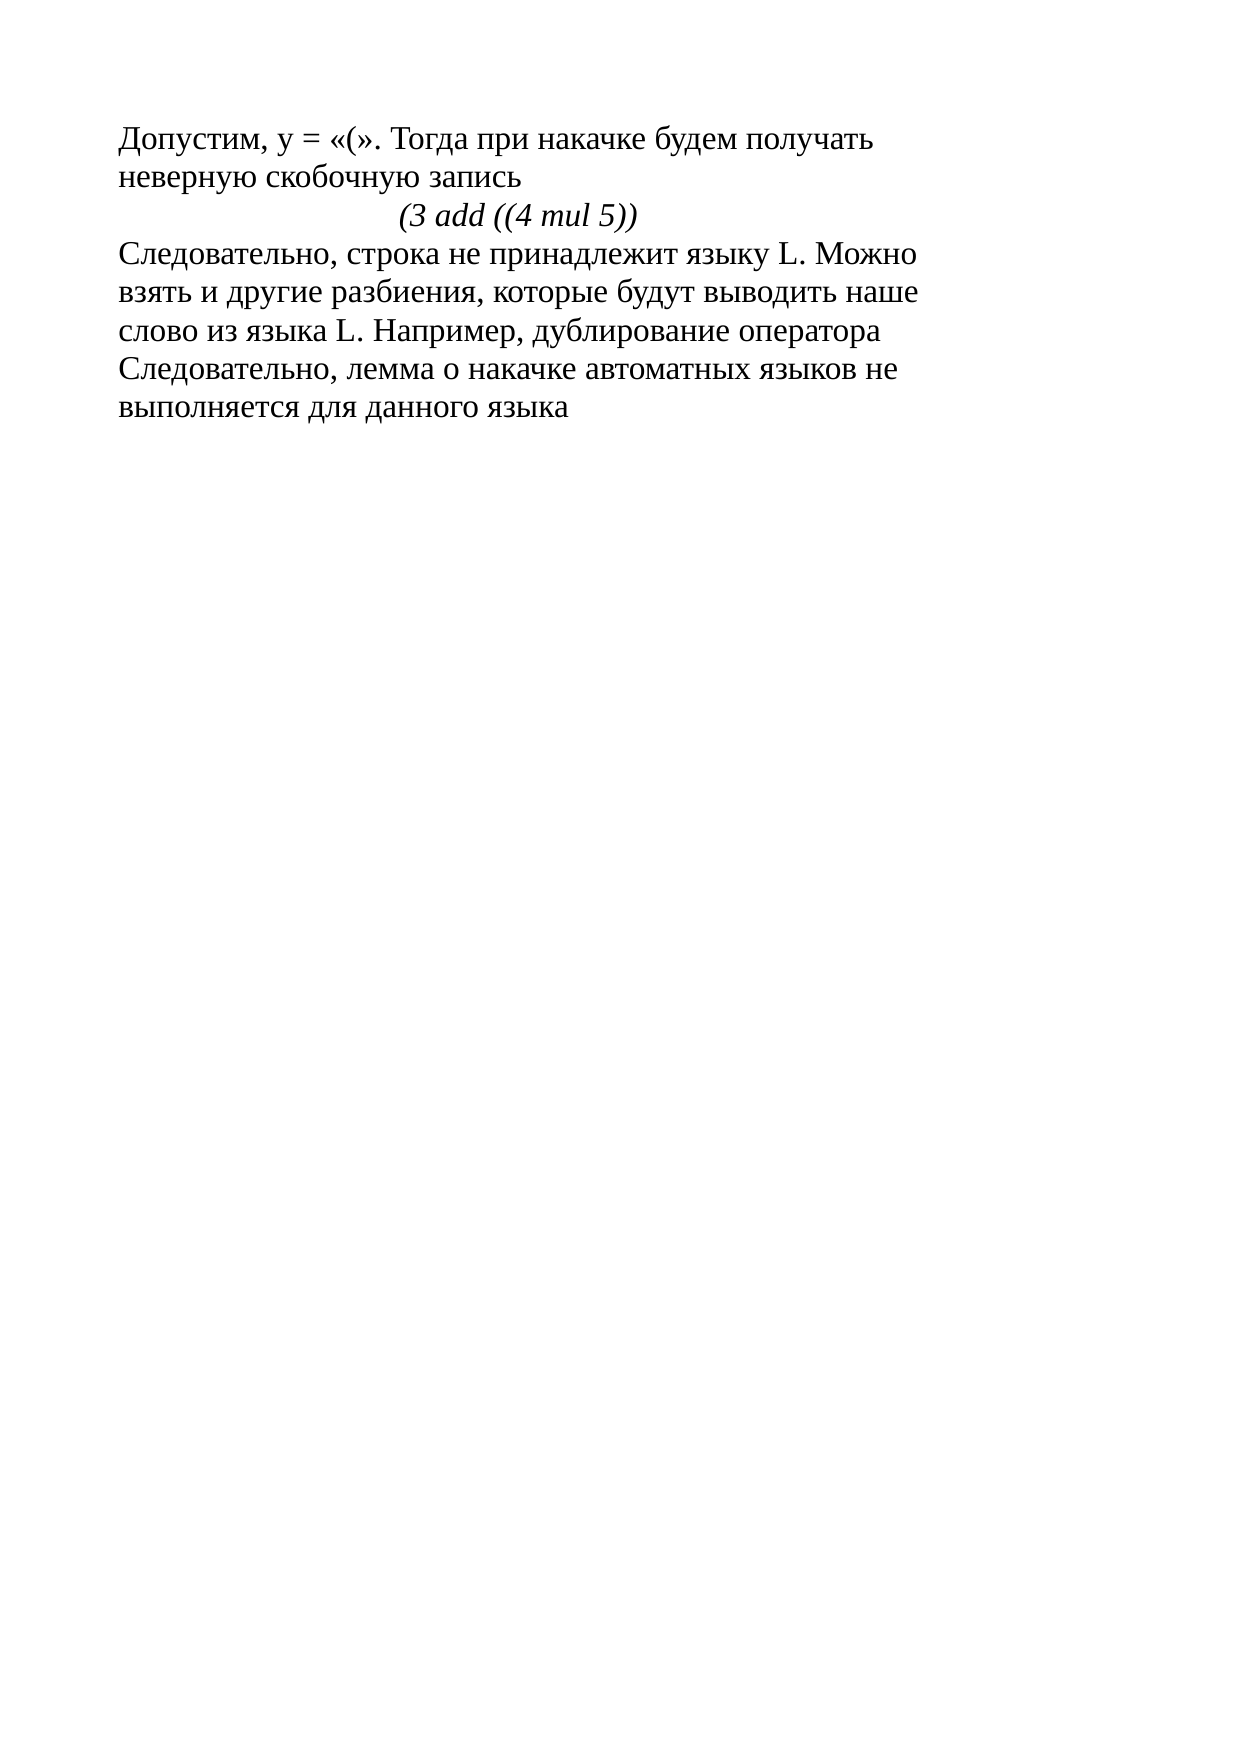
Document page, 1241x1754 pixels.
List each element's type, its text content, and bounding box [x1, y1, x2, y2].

text (3 add ((4 mul 5)) [118, 195, 921, 233]
text Следовательно, строка не принадлежит языку L. Можно взять и другие разбиения, которые будут выводить наше слово из языка L. Например, дублирование оператора [118, 233, 921, 348]
text Следовательно, лемма о накачке автоматных языков не выполняется для данного языка [118, 348, 921, 425]
text Допустим, y = «(». Тогда при накачке будем получать неверную скобочную запись [118, 118, 921, 195]
